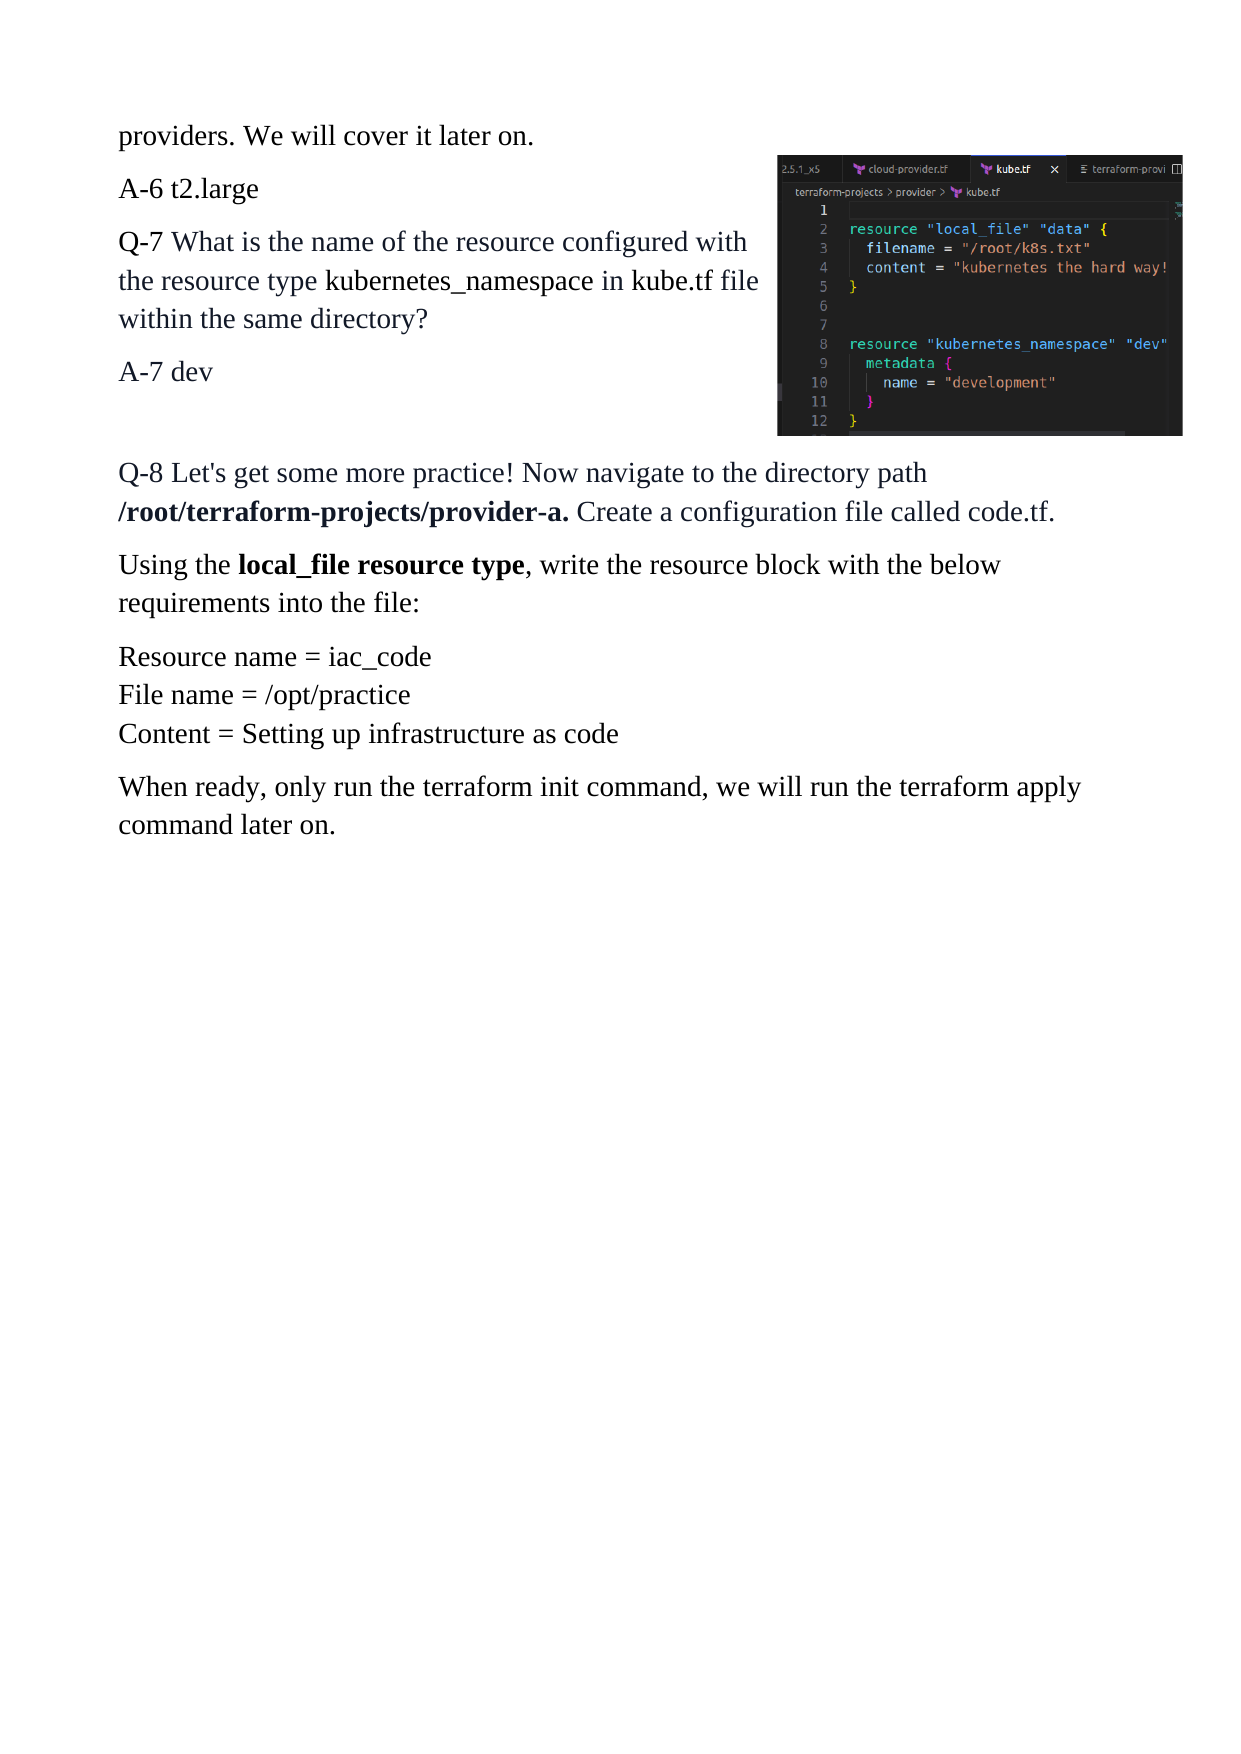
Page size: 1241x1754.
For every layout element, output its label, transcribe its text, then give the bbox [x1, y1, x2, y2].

text Q-7 What is the name of the resource configured with the resource type kubernetes_namespace in kube.tf file within the same directory? [118, 224, 1074, 335]
text providers. We will cover it later on. [118, 118, 1122, 152]
text Using the local_file resource type, write the resource block with the below requirements into the file: [118, 547, 1122, 619]
text Q-8 Let's get some more practice! Now navigate to the directory path /root/terraform-projects/provider-a. Create a configuration file called code.tf. [118, 455, 1122, 527]
picture [1074, 155, 1183, 436]
text A-7 dev [118, 354, 1074, 388]
text Resource name = iac_code File name = /opt/practice Content = Setting up infrastructure as code [118, 639, 1122, 749]
text When ready, only run the terraform init command, we will run the terraform apply command later on. [118, 769, 1122, 841]
text A-6 t2.large [118, 171, 1074, 205]
